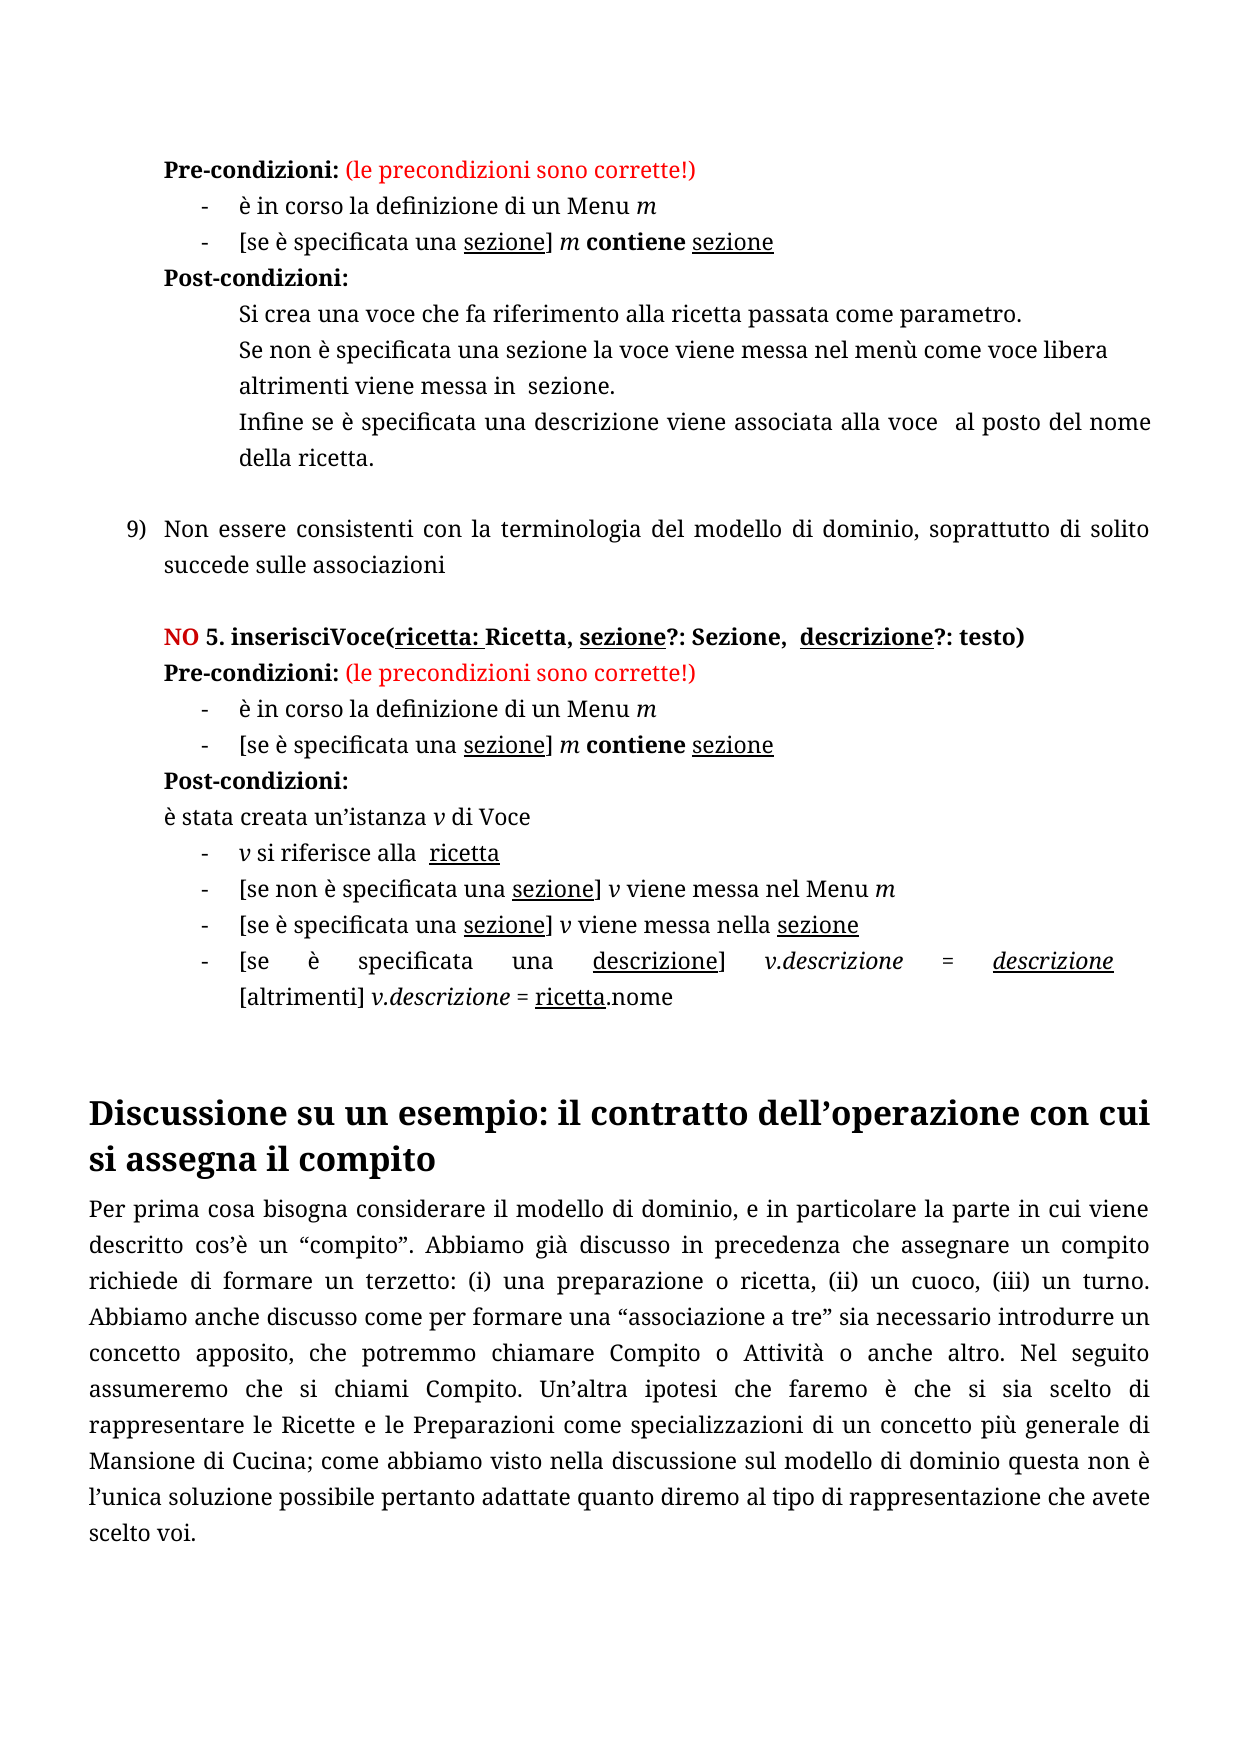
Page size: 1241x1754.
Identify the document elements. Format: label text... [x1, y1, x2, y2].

text Per prima cosa bisogna considerare il modello di dominio, e in particolare la parte in cui viene descritto cos’è un “compito”. Abbiamo già discusso in precedenza che assegnare un compito richiede di formare un terzetto: (i) una preparazione o ricetta, (ii) un cuoco, (iii) un turno. Abbiamo anche discusso come per formare una “associazione a tre” sia necessario introdurre un concetto apposito, che potremmo chiamare Compito o Attività o anche altro. Nel seguito assumeremo che si chiami Compito. Un’altra ipotesi che faremo è che si sia scelto di rappresentare le Ricette e le Preparazioni come specializzazioni di un concetto più generale di Mansione di Cucina; come abbiamo visto nella discussione sul modello di dominio questa non è l’unica soluzione possibile pertanto adattate quanto diremo al tipo di rappresentazione che avete scelto voi. [88, 1193, 1152, 1548]
text Se non è specificata una sezione la voce viene messa nel menù come voce libera [238, 334, 1152, 365]
text Si crea una voce che fa riferimento alla ricetta passata come parametro. [88, 298, 1152, 329]
list [se è specificata una sezione] v viene messa nella sezione [201, 909, 1152, 940]
list Non essere consistenti con la terminologia del modello di dominio, soprattutto di solito succede sulle associazioni [126, 513, 1152, 581]
list [se non è specificata una sezione] v viene messa nel Menu m [201, 873, 1152, 904]
subtitle Discussione su un esempio: il contratto dell’operazione con cui si assegna il compito [88, 1090, 1152, 1181]
text Infine se è specificata una descrizione viene associata alla voce al posto del nome della ricetta. [238, 406, 1152, 473]
text Pre-condizioni: (le precondizioni sono corrette!) [88, 154, 1152, 185]
list [se è specificata una descrizione] v.descrizione = descrizione [altrimenti] v.descrizione = ricetta.nome [201, 944, 1152, 1012]
list [se è specificata una sezione] m contiene sezione [201, 729, 1152, 760]
list è in corso la definizione di un Menu m [201, 190, 1152, 221]
text NO 5. inserisciVoce(ricetta: Ricetta, sezione?: Sezione, descrizione?: testo) [88, 621, 1152, 652]
text è stata creata un’istanza v di Voce [88, 801, 1152, 832]
list v si riferisce alla ricetta [201, 837, 1152, 868]
text Post-condizioni: [88, 262, 1152, 293]
list [se è specificata una sezione] m contiene sezione [201, 226, 1152, 257]
text Pre-condizioni: (le precondizioni sono corrette!) [88, 657, 1152, 688]
text Post-condizioni: [88, 765, 1152, 796]
list è in corso la definizione di un Menu m [201, 693, 1152, 724]
text altrimenti viene messa in sezione. [238, 369, 1152, 401]
